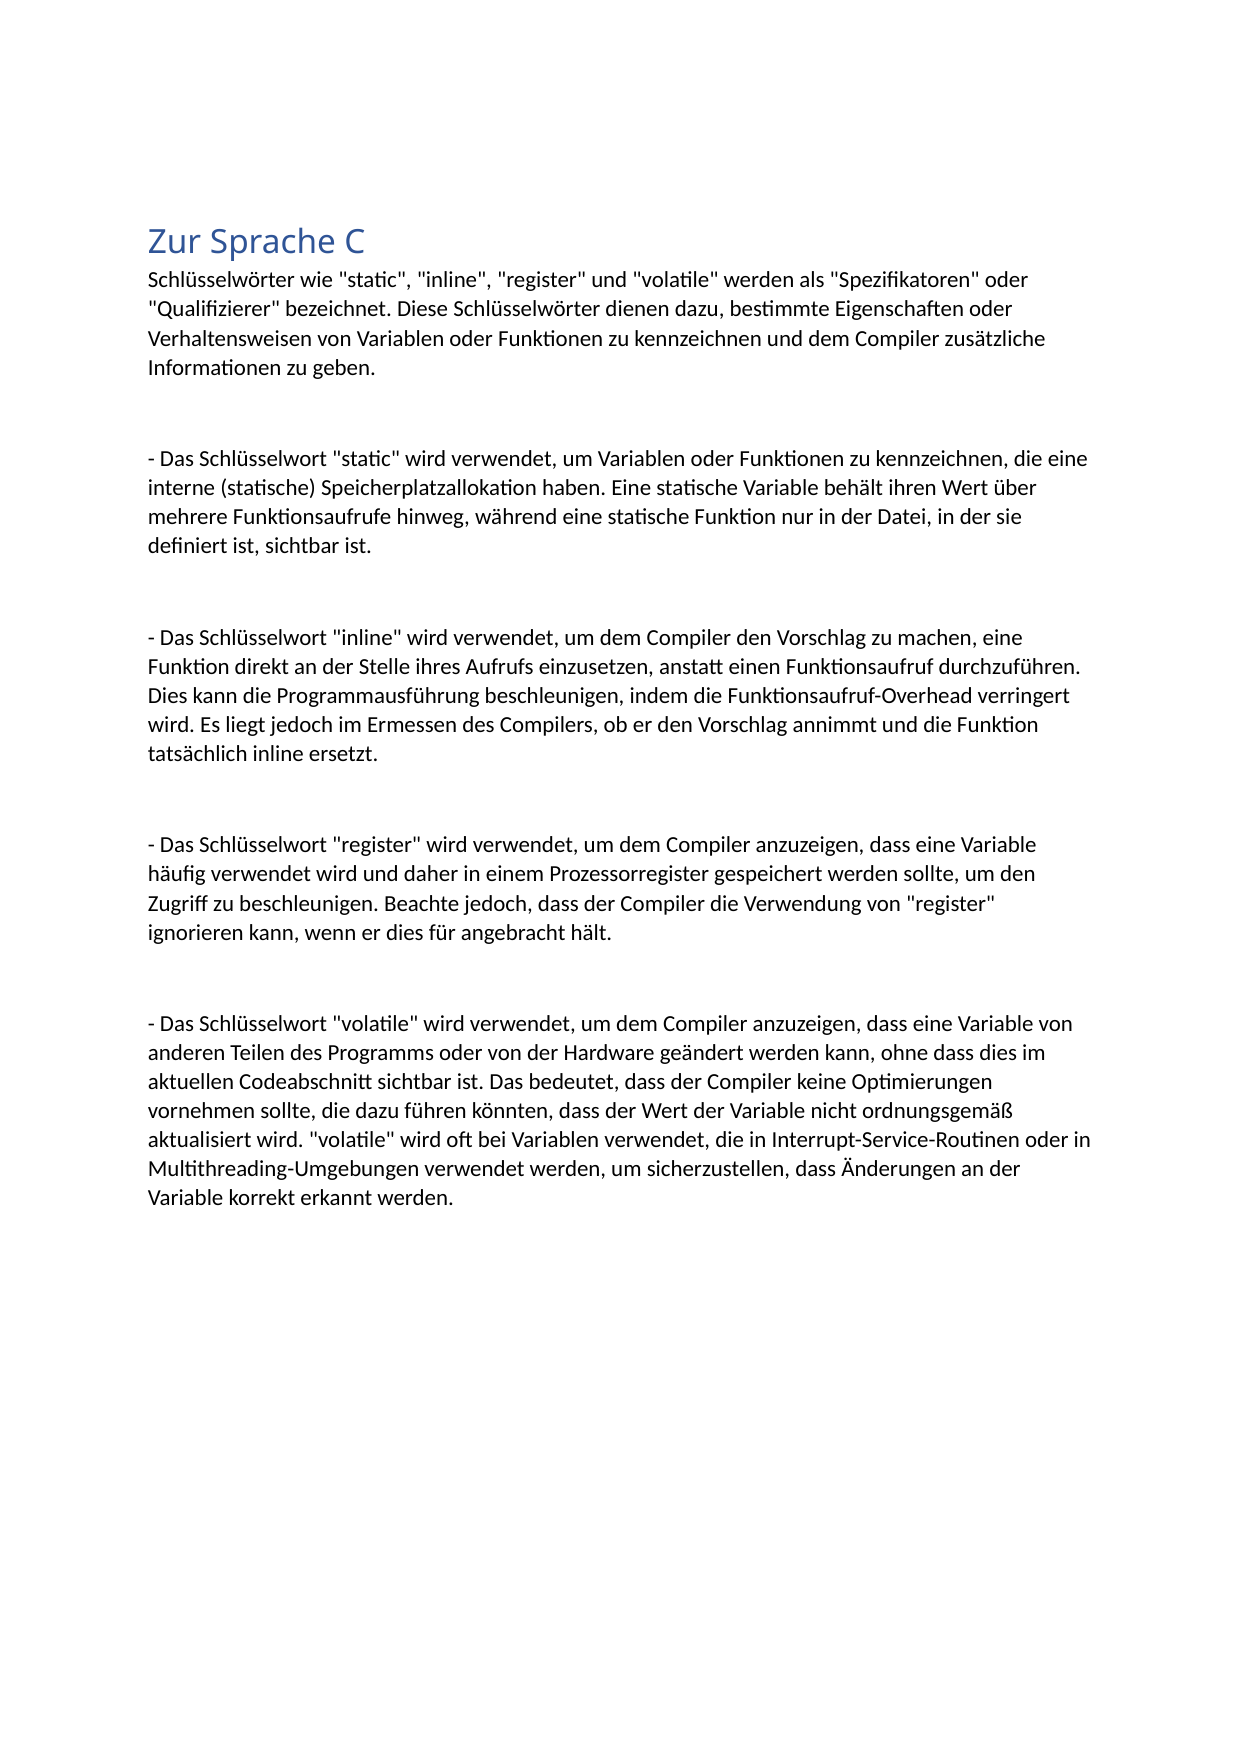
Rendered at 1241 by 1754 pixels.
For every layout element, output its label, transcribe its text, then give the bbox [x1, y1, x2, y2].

text Schlüsselwörter wie "static", "inline", "register" und "volatile" werden als "Spezifikatoren" oder "Qualifizierer" bezeichnet. Diese Schlüsselwörter dienen dazu, bestimmte Eigenschaften oder Verhaltensweisen von Variablen oder Funktionen zu kennzeichnen und dem Compiler zusätzliche Informationen zu geben. [148, 266, 1093, 381]
text - Das Schlüsselwort "inline" wird verwendet, um dem Compiler den Vorschlag zu machen, eine Funktion direkt an der Stelle ihres Aufrufs einzusetzen, anstatt einen Funktionsaufruf durchzuführen. Dies kann die Programmausführung beschleunigen, indem die Funktionsaufruf-Overhead verringert wird. Es liegt jedoch im Ermessen des Compilers, ob er den Vorschlag annimmt und die Funktion tatsächlich inline ersetzt. [148, 623, 1093, 767]
subtitle Zur Sprache C [148, 218, 1093, 264]
text - Das Schlüsselwort "volatile" wird verwendet, um dem Compiler anzuzeigen, dass eine Variable von anderen Teilen des Programms oder von der Hardware geändert werden kann, ohne dass dies im aktuellen Codeabschnitt sichtbar ist. Das bedeutet, dass der Compiler keine Optimierungen vornehmen sollte, die dazu führen könnten, dass der Wert der Variable nicht ordnungsgemäß aktualisiert wird. "volatile" wird oft bei Variablen verwendet, die in Interrupt-Service-Routinen oder in Multithreading-Umgebungen verwendet werden, um sicherzustellen, dass Änderungen an der Variable korrekt erkannt werden. [148, 1009, 1093, 1212]
text - Das Schlüsselwort "register" wird verwendet, um dem Compiler anzuzeigen, dass eine Variable häufig verwendet wird und daher in einem Prozessorregister gespeichert werden sollte, um den Zugriff zu beschleunigen. Beachte jedoch, dass der Compiler die Verwendung von "register" ignorieren kann, wenn er dies für angebracht hält. [148, 831, 1093, 946]
text - Das Schlüsselwort "static" wird verwendet, um Variablen oder Funktionen zu kennzeichnen, die eine interne (statische) Speicherplatzallokation haben. Eine statische Variable behält ihren Wert über mehrere Funktionsaufrufe hinweg, während eine statische Funktion nur in der Datei, in der sie definiert ist, sichtbar ist. [148, 444, 1093, 559]
